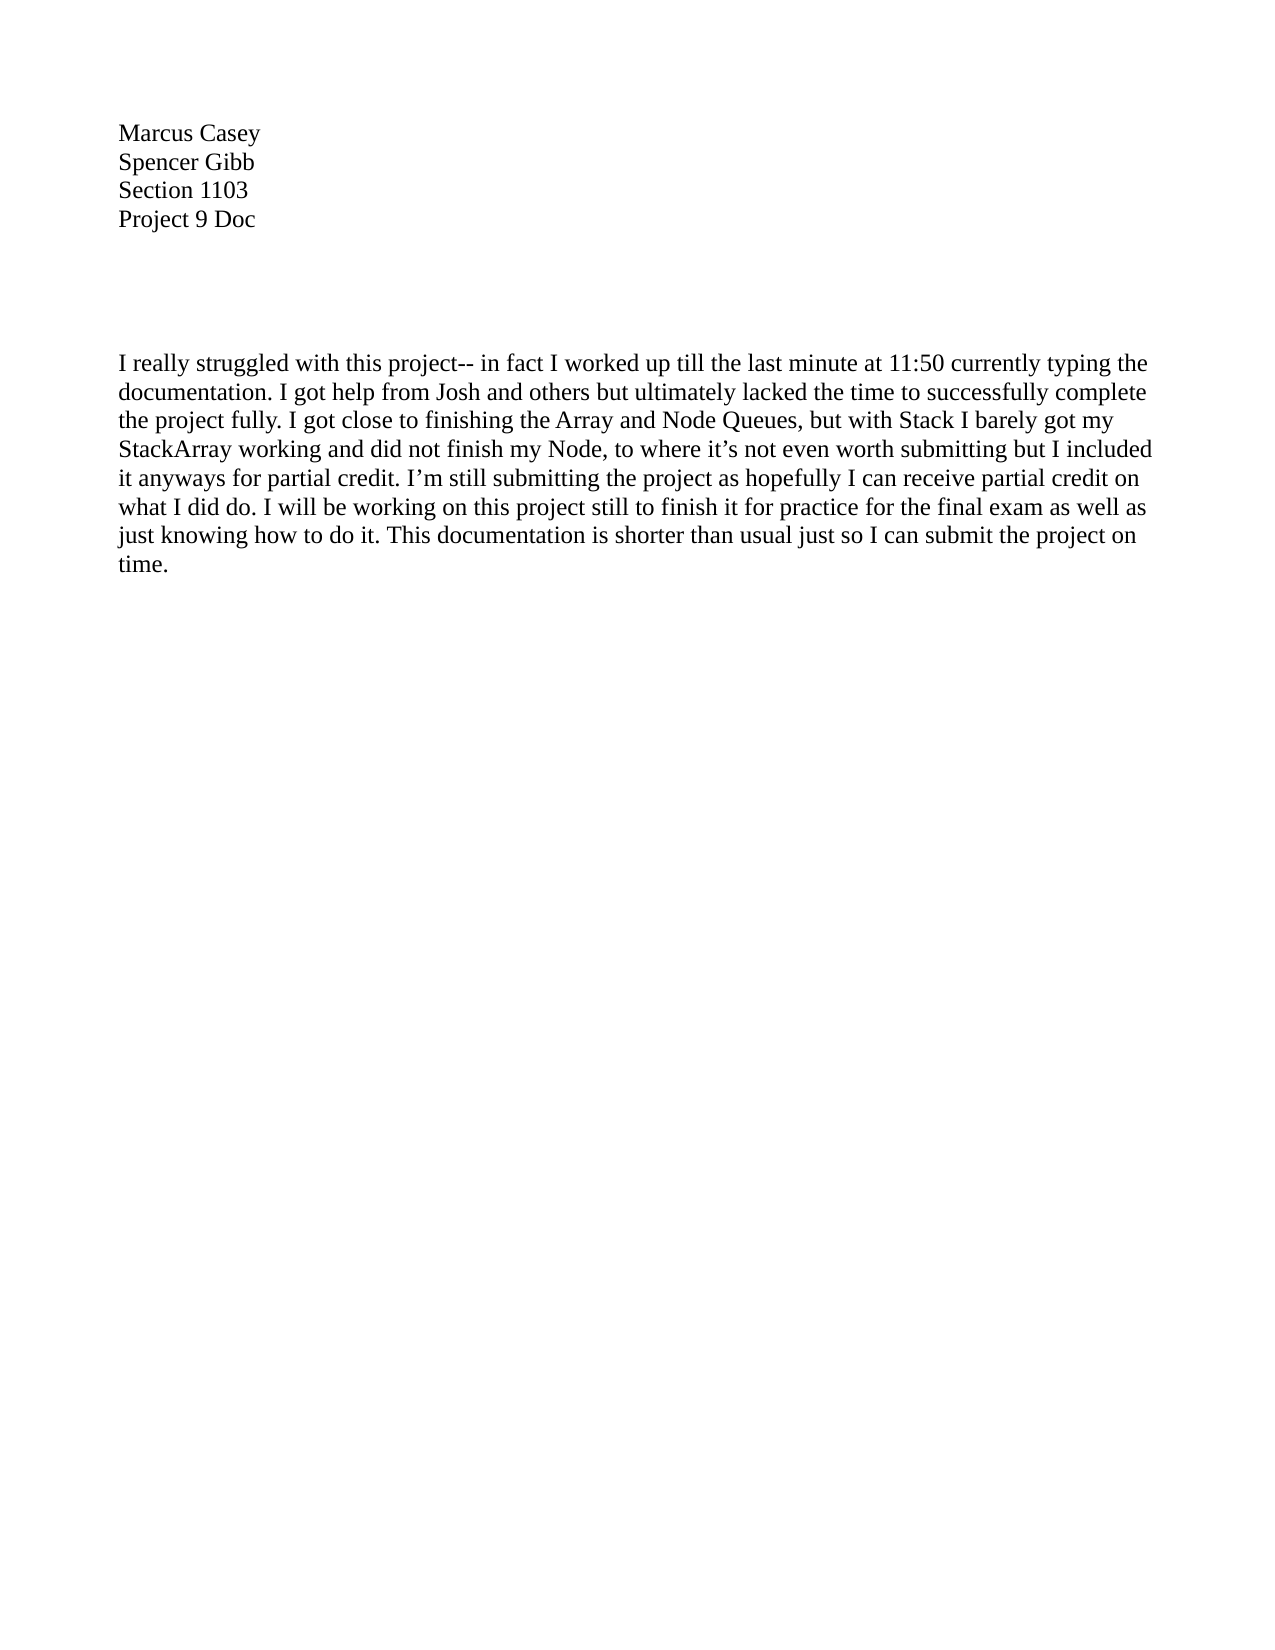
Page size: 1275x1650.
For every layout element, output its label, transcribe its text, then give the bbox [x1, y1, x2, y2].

text Spencer Gibb [118, 147, 1157, 176]
text Marcus Casey [118, 118, 1157, 147]
text Project 9 Doc [118, 204, 1157, 233]
text I really struggled with this project-- in fact I worked up till the last minute at 11:50 currently typing the documentation. I got help from Josh and others but ultimately lacked the time to successfully complete the project fully. I got close to finishing the Array and Node Queues, but with Stack I barely got my StackArray working and did not finish my Node, to where it’s not even worth submitting but I included it anyways for partial credit. I’m still submitting the project as hopefully I can receive partial credit on what I did do. I will be working on this project still to finish it for practice for the final exam as well as just knowing how to do it. This documentation is shorter than usual just so I can submit the project on time. [118, 348, 1157, 578]
text Section 1103 [118, 176, 1157, 204]
